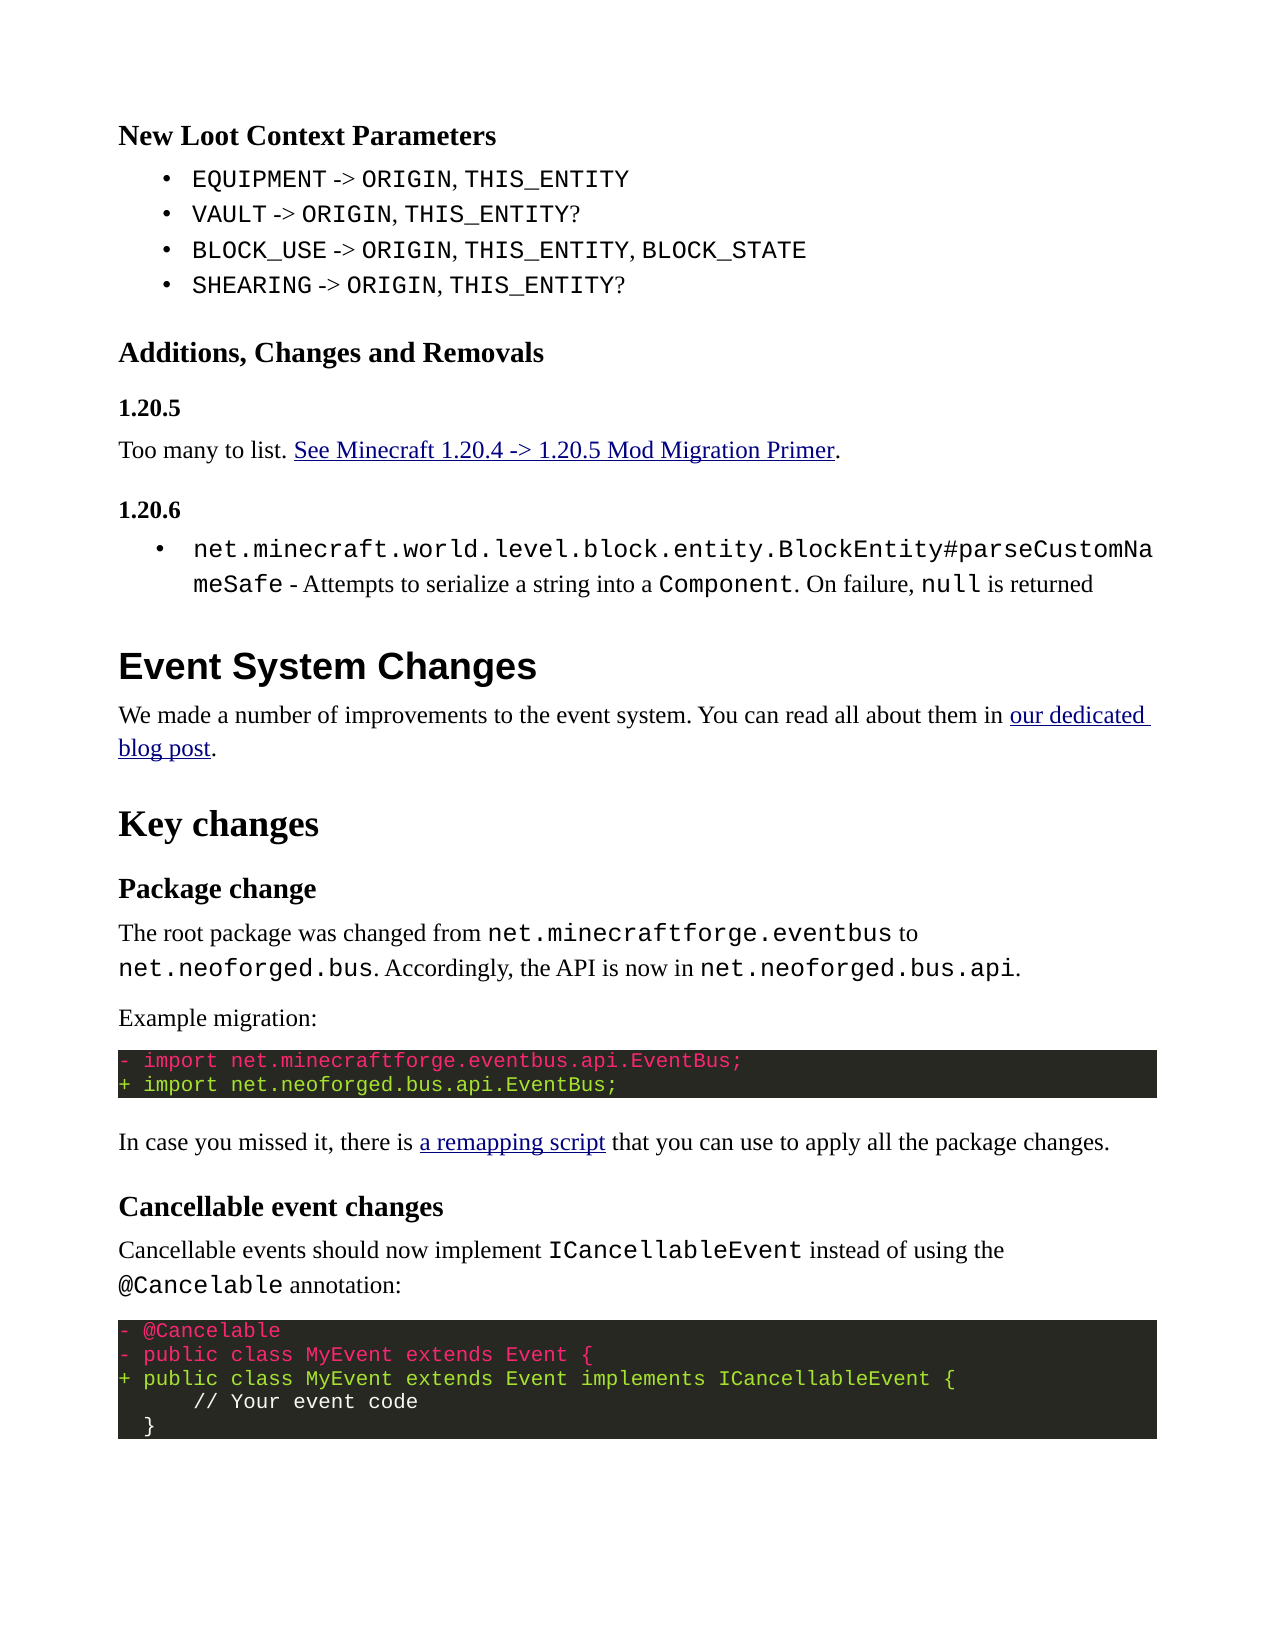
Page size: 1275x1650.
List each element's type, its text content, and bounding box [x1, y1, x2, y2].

text We made a number of improvements to the event system. You can read all about them in our dedicated blog post. [118, 700, 1157, 762]
list BLOCK_USE -> ORIGIN, THIS_ENTITY, BLOCK_STATE [162, 235, 1157, 266]
text + public class MyEvent extends Event implements ICancellableEvent { [118, 1368, 1157, 1391]
text - public class MyEvent extends Event { [118, 1344, 1157, 1368]
text // Your event code [118, 1391, 1157, 1415]
text } [118, 1415, 1157, 1439]
subtitle 1.20.5 [118, 393, 1157, 422]
text In case you missed it, there is a remapping script that you can use to apply all the package changes. [118, 1127, 1157, 1156]
subtitle New Loot Context Parameters [118, 118, 1157, 152]
subtitle 1.20.6 [118, 495, 1157, 524]
text - @Cancelable [118, 1320, 1157, 1344]
text Example migration: [118, 1003, 1157, 1031]
list SHEARING -> ORIGIN, THIS_ENTITY? [162, 270, 1157, 301]
text Too many to list. See Minecraft 1.20.4 -> 1.20.5 Mod Migration Primer. [118, 435, 1157, 463]
text Cancellable events should now implement ICancellableEvent instead of using the @Cancelable annotation: [118, 1235, 1157, 1301]
subtitle Cancellable event changes [118, 1189, 1157, 1223]
subtitle Event System Changes [118, 644, 1157, 687]
subtitle Key changes [118, 801, 1157, 844]
subtitle Package change [118, 872, 1157, 905]
text The root package was changed from net.minecraftforge.eventbus to net.neoforged.bus. Accordingly, the API is now in net.neoforged.bus.api. [118, 918, 1157, 983]
list net.minecraft.world.level.block.entity.BlockEntity#parseCustomNameSafe - Attempts to serialize a string into a Component. On failure, null is returned [156, 536, 1157, 599]
list VAULT -> ORIGIN, THIS_ENTITY? [162, 199, 1157, 230]
list EQUIPMENT -> ORIGIN, THIS_ENTITY [162, 164, 1157, 195]
subtitle Additions, Changes and Removals [118, 335, 1157, 368]
text + import net.neoforged.bus.api.EventBus; [118, 1074, 1157, 1098]
text - import net.minecraftforge.eventbus.api.EventBus; [118, 1050, 1157, 1074]
